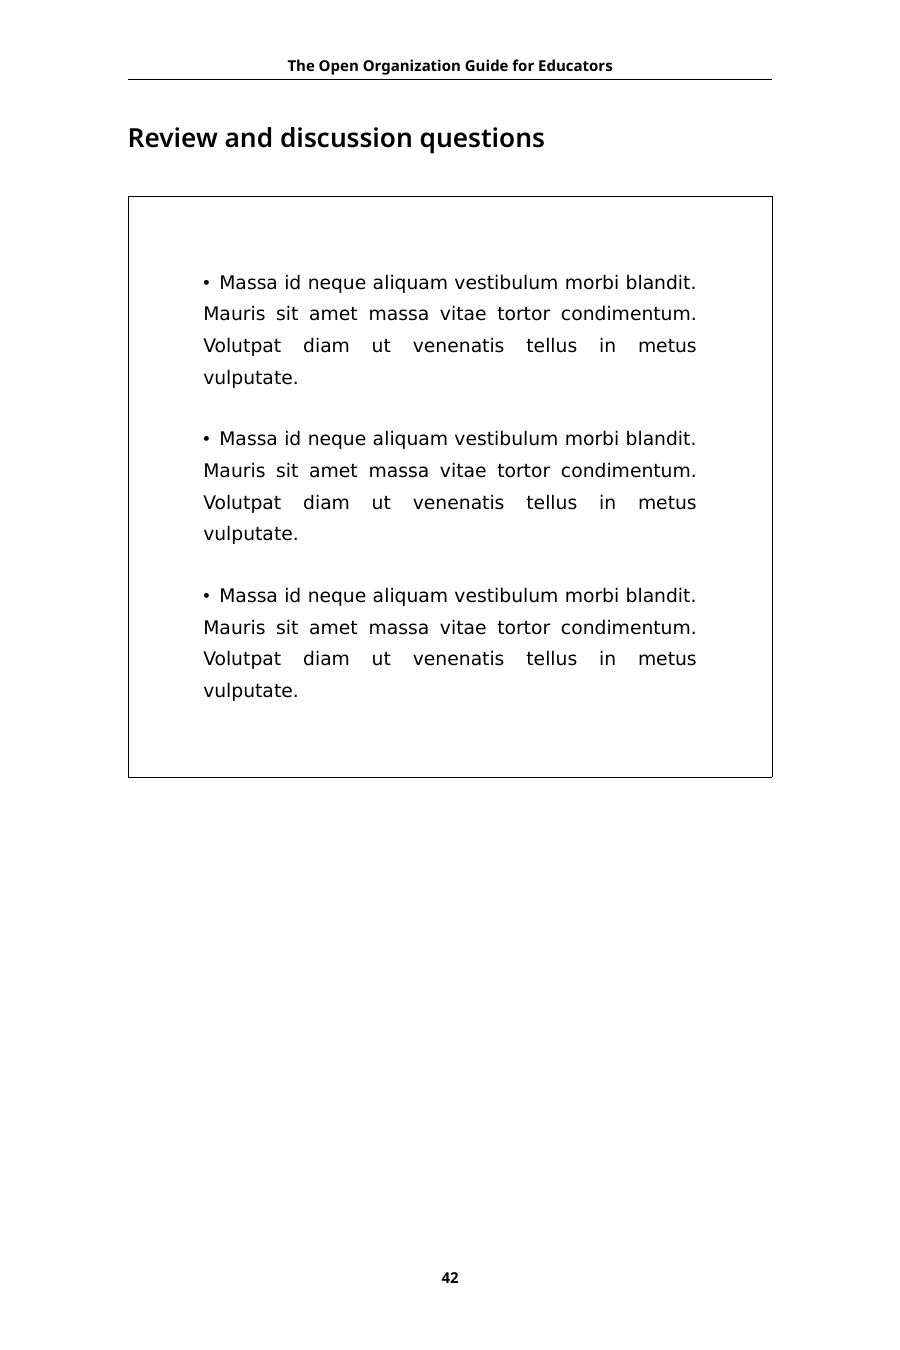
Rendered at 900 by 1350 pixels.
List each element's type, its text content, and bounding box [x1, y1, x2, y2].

list Massa id neque aliquam vestibulum morbi blandit. Mauris sit amet massa vitae tortor condimentum. Volutpat diam ut venenatis tellus in metus vulputate. [129, 509, 772, 777]
list Massa id neque aliquam vestibulum morbi blandit. Mauris sit amet massa vitae tortor condimentum. Volutpat diam ut venenatis tellus in metus vulputate. [129, 197, 772, 353]
subtitle Review and discussion questions [127, 123, 772, 154]
list Massa id neque aliquam vestibulum morbi blandit. Mauris sit amet massa vitae tortor condimentum. Volutpat diam ut venenatis tellus in metus vulputate. [129, 353, 772, 509]
